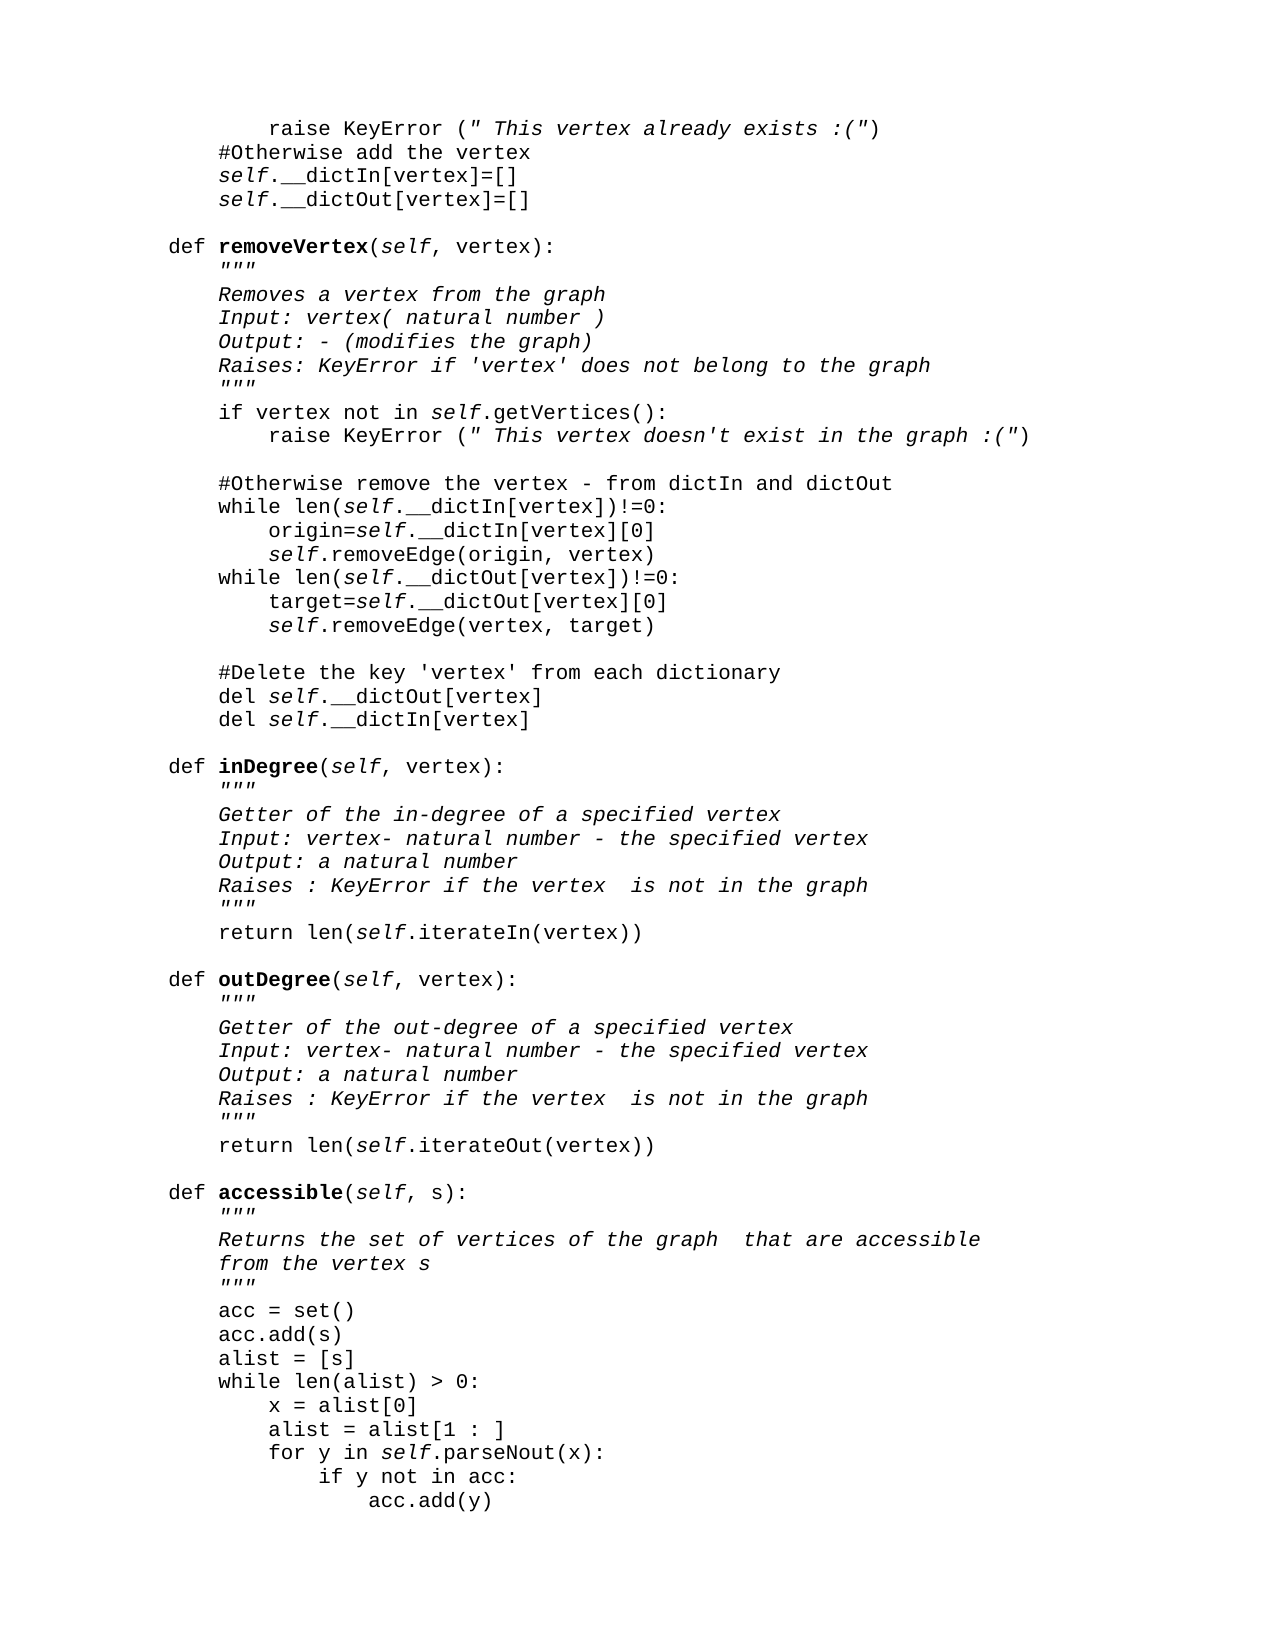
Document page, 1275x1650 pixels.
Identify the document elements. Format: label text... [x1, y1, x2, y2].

text return len(self.iterateIn(vertex)) [118, 922, 1157, 946]
text Input: vertex( natural number ) [118, 307, 1157, 331]
text raise KeyError (" This vertex doesn't exist in the graph :(") [118, 426, 1157, 449]
text """ [118, 780, 1157, 804]
text if y not in acc: [118, 1466, 1157, 1489]
text acc.add(s) [118, 1324, 1157, 1348]
text def inDegree(self, vertex): [118, 757, 1157, 780]
text origin=self.__dictIn[vertex][0] [118, 520, 1157, 544]
text acc = set() [118, 1300, 1157, 1324]
text Returns the set of vertices of the graph that are accessible [118, 1229, 1157, 1253]
text self.removeEdge(vertex, target) [118, 615, 1157, 638]
text """ [118, 1111, 1157, 1135]
text alist = [s] [118, 1348, 1157, 1371]
text self.__dictOut[vertex]=[] [118, 189, 1157, 213]
text del self.__dictOut[vertex] [118, 686, 1157, 709]
text self.__dictIn[vertex]=[] [118, 165, 1157, 189]
text while len(self.__dictIn[vertex])!=0: [118, 496, 1157, 520]
text #Otherwise add the vertex [118, 142, 1157, 165]
text def outDegree(self, vertex): [118, 969, 1157, 993]
text if vertex not in self.getVertices(): [118, 402, 1157, 426]
text def removeVertex(self, vertex): [118, 236, 1157, 260]
text Getter of the in-degree of a specified vertex [118, 804, 1157, 827]
text """ [118, 898, 1157, 922]
text Input: vertex- natural number - the specified vertex [118, 827, 1157, 851]
text #Delete the key 'vertex' from each dictionary [118, 662, 1157, 686]
text Raises : KeyError if the vertex is not in the graph [118, 875, 1157, 898]
text from the vertex s [118, 1253, 1157, 1277]
text """ [118, 1206, 1157, 1229]
text Output: - (modifies the graph) [118, 331, 1157, 354]
text """ [118, 993, 1157, 1017]
text Raises: KeyError if 'vertex' does not belong to the graph [118, 354, 1157, 378]
text """ [118, 260, 1157, 284]
text x = alist[0] [118, 1395, 1157, 1419]
text def accessible(self, s): [118, 1182, 1157, 1206]
text Input: vertex- natural number - the specified vertex [118, 1040, 1157, 1064]
text for y in self.parseNout(x): [118, 1442, 1157, 1466]
text Removes a vertex from the graph [118, 284, 1157, 307]
text Getter of the out-degree of a specified vertex [118, 1017, 1157, 1040]
text """ [118, 1277, 1157, 1300]
text target=self.__dictOut[vertex][0] [118, 591, 1157, 615]
text return len(self.iterateOut(vertex)) [118, 1135, 1157, 1158]
text Raises : KeyError if the vertex is not in the graph [118, 1088, 1157, 1111]
text """ [118, 378, 1157, 402]
text while len(self.__dictOut[vertex])!=0: [118, 567, 1157, 591]
text self.removeEdge(origin, vertex) [118, 544, 1157, 567]
text raise KeyError (" This vertex already exists :(") [118, 118, 1157, 142]
text del self.__dictIn[vertex] [118, 709, 1157, 733]
text acc.add(y) [118, 1489, 1157, 1513]
text Output: a natural number [118, 851, 1157, 875]
text #Otherwise remove the vertex - from dictIn and dictOut [118, 473, 1157, 496]
text Output: a natural number [118, 1064, 1157, 1088]
text alist = alist[1 : ] [118, 1419, 1157, 1442]
text while len(alist) > 0: [118, 1371, 1157, 1395]
